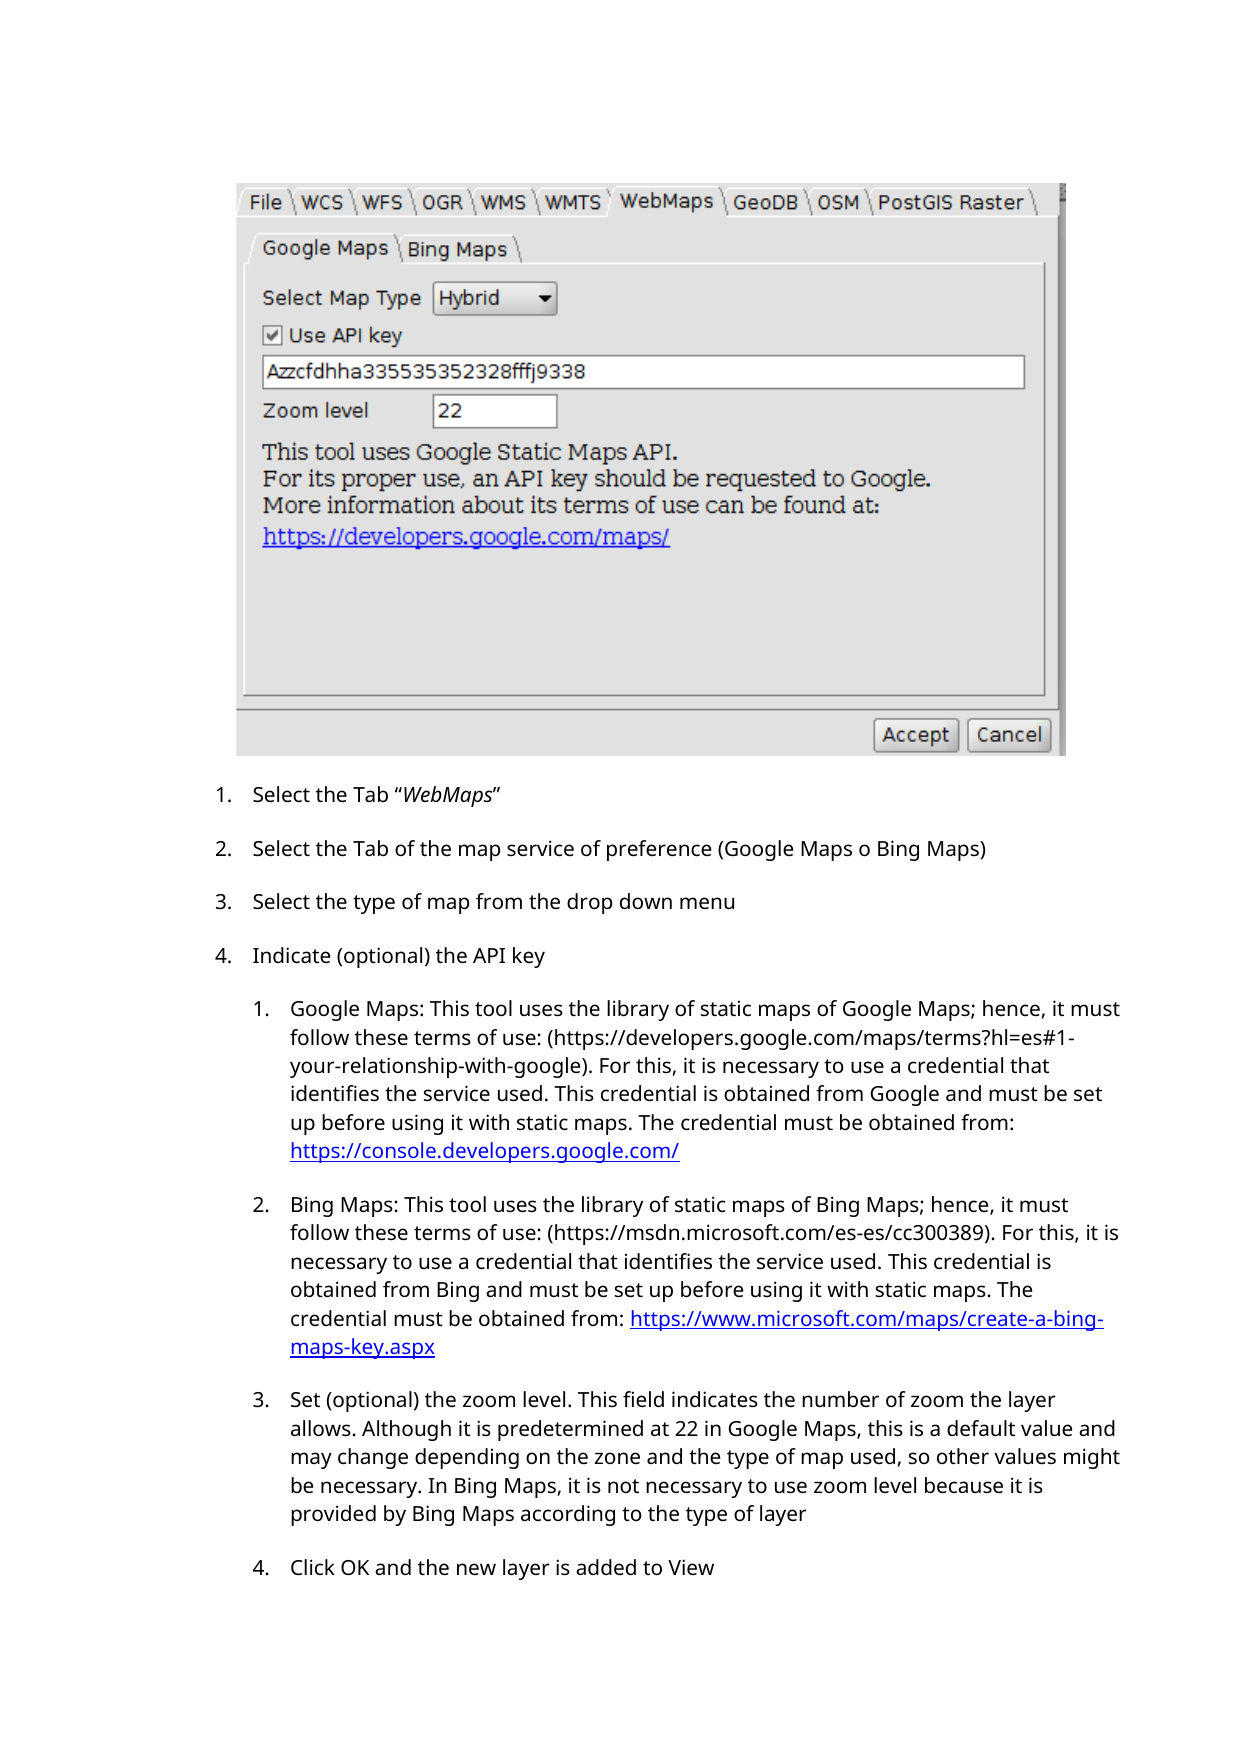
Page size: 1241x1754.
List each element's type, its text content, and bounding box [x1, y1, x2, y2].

list Select the Tab of the map service of preference (Google Maps o Bing Maps) [215, 834, 1125, 862]
list Select the type of map from the drop down menu [215, 887, 1125, 916]
picture [236, 183, 1066, 756]
list Bing Maps: This tool uses the library of static maps of Bing Maps; hence, it must follow these terms of use: (https://msdn.microsoft.com/es-es/cc300389). For this, it is necessary to use a credential that identifies the service used. This credential is obtained from Bing and must be set up before using it with static maps. The credential must be obtained from: https://www.microsoft.com/maps/create-a-bing-maps-key.aspx [252, 1190, 1125, 1361]
list Indicate (optional) the API key [215, 941, 1125, 969]
list Set (optional) the zoom level. This field indicates the number of zoom the layer allows. Although it is predetermined at 22 in Google Maps, this is a default value and may change depending on the zone and the type of map used, so other values might be necessary. In Bing Maps, it is not necessary to use zoom level because it is provided by Bing Maps according to the type of layer [252, 1386, 1125, 1528]
list Click OK and the new layer is added to View [252, 1553, 1125, 1581]
list Select the Tab “WebMaps” [215, 781, 1125, 809]
list Google Maps: This tool uses the library of static maps of Google Maps; hence, it must follow these terms of use: (https://developers.google.com/maps/terms?hl=es#1-your-relationship-with-google). For this, it is necessary to use a credential that identifies the service used. This credential is obtained from Google and must be set up before using it with static maps. The credential must be obtained from: https://console.developers.google.com/ [252, 994, 1125, 1165]
